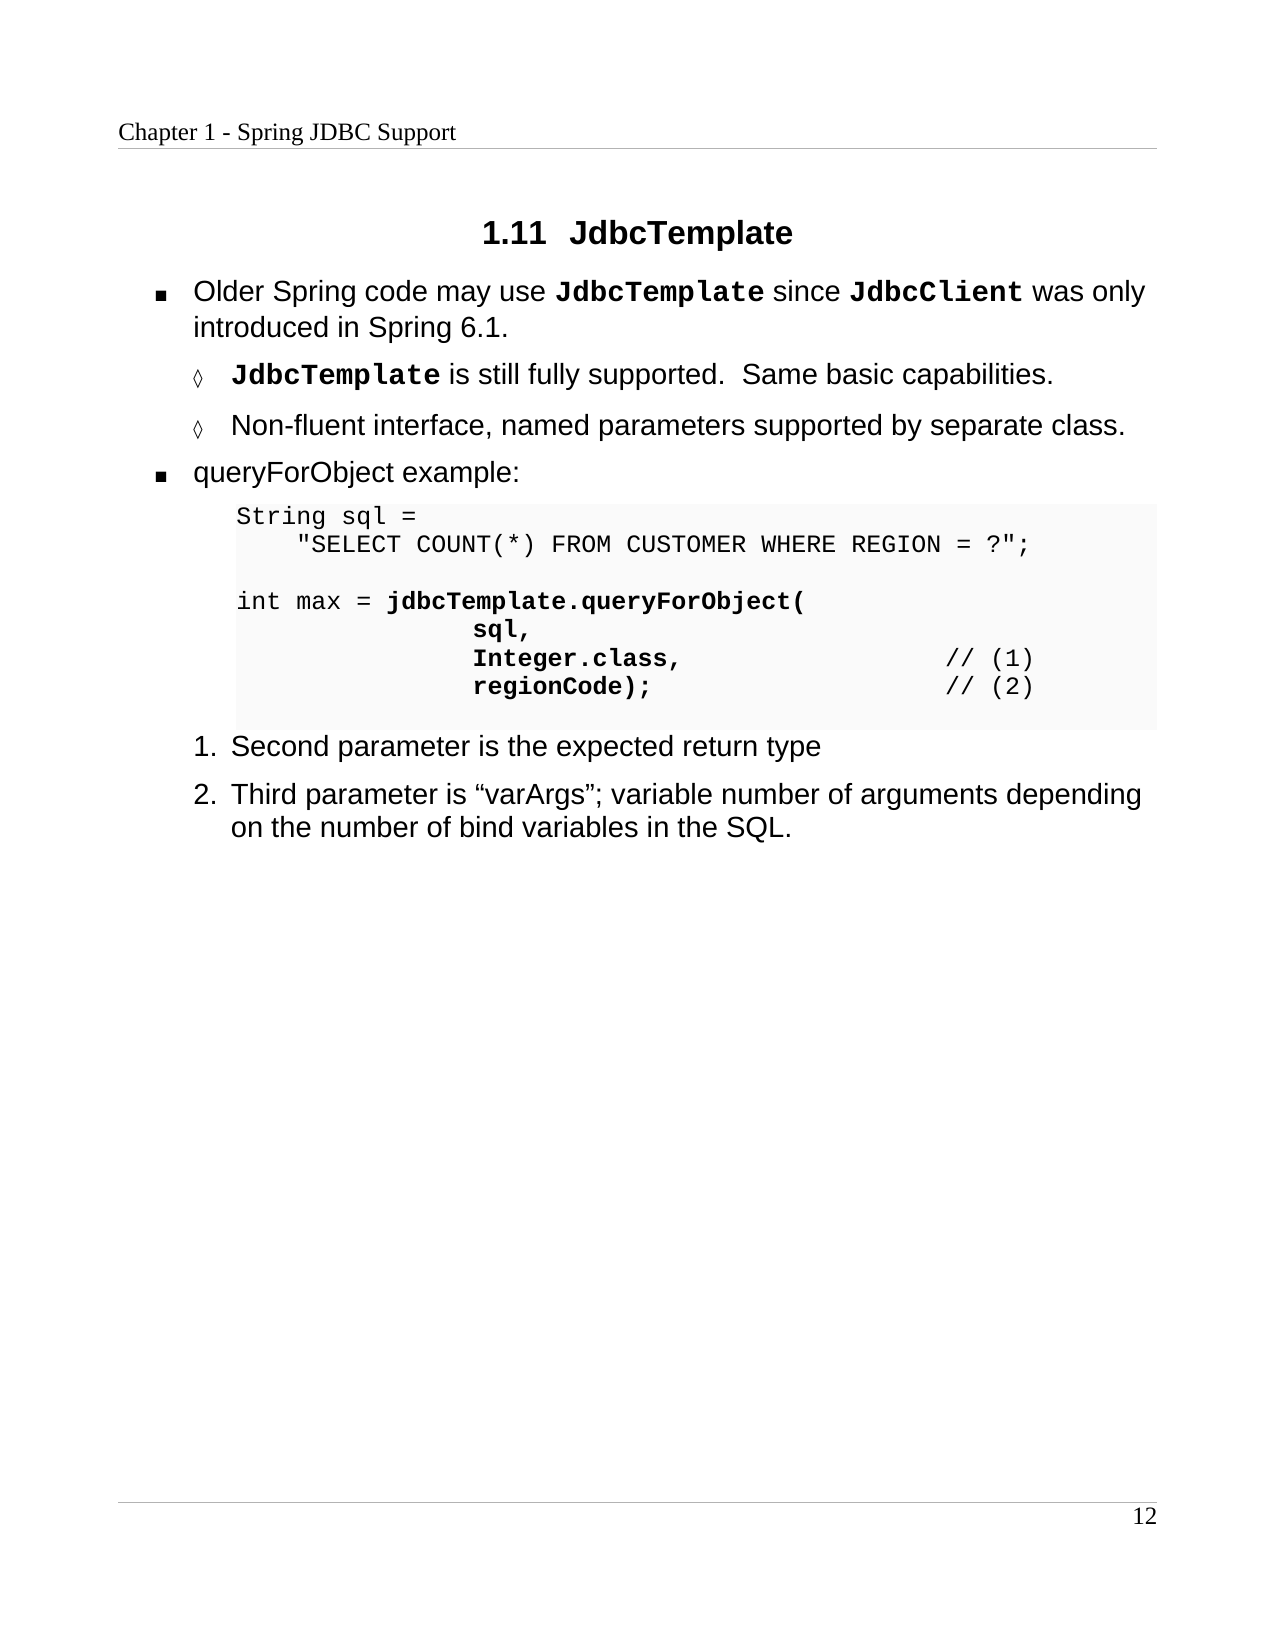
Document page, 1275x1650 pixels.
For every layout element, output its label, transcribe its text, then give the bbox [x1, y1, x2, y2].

text Integer.class, // (1) [236, 645, 1157, 674]
list queryForObject example: [156, 456, 1157, 489]
text int max = jdbcTemplate.queryForObject( [236, 589, 1157, 617]
subtitle JdbcTemplate [118, 214, 1157, 251]
list Older Spring code may use JdbcTemplate since JdbcClient was only introduced in Spring 6.1. [156, 275, 1157, 343]
list Second parameter is the expected return type [193, 730, 1157, 763]
list Non-fluent interface, named parameters supported by separate class. [193, 408, 1157, 441]
list Third parameter is “varArgs”; variable number of arguments depending on the number of bind variables in the SQL. [193, 778, 1157, 843]
text "SELECT COUNT(*) FROM CUSTOMER WHERE REGION = ?"; [236, 532, 1157, 560]
list JdbcTemplate is still fully supported. Same basic capabilities. [193, 358, 1157, 393]
text sql, [236, 617, 1157, 645]
text String sql = [236, 504, 1157, 532]
text regionCode); // (2) [236, 674, 1157, 702]
